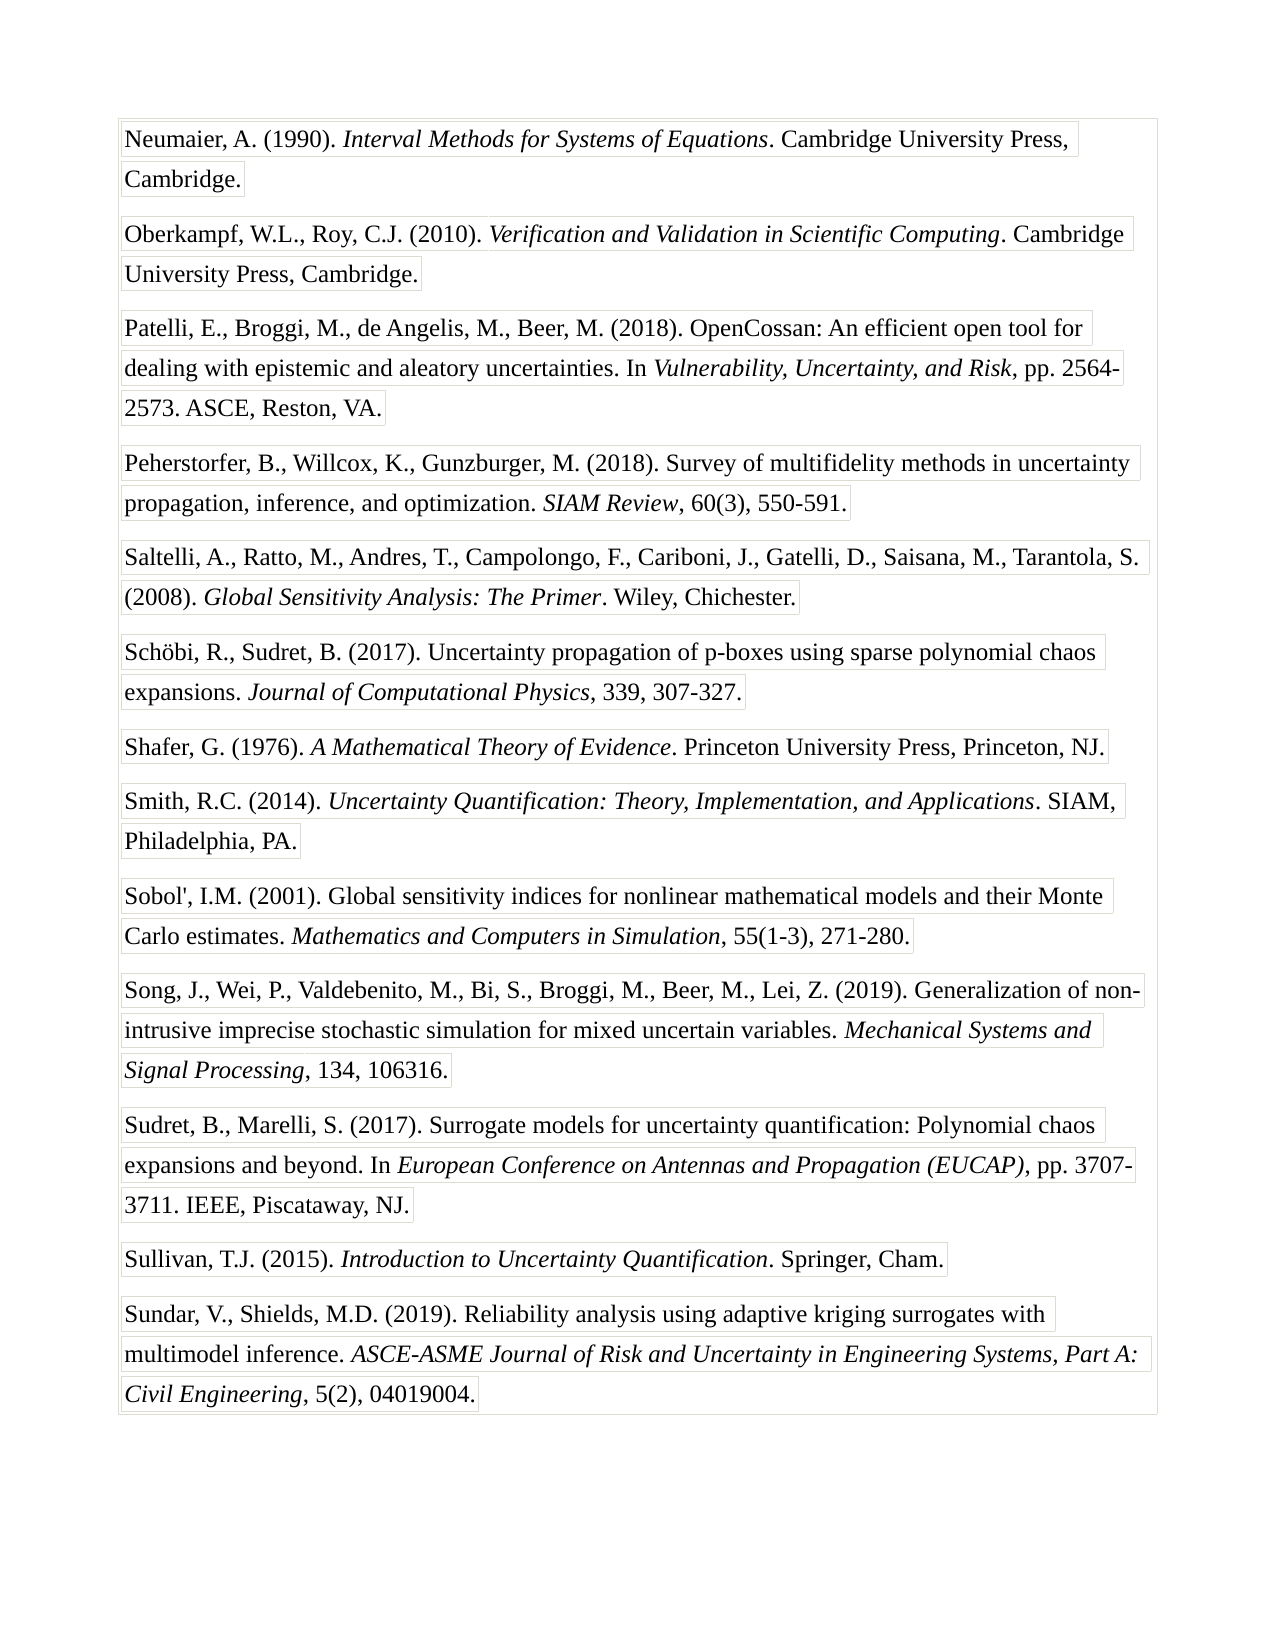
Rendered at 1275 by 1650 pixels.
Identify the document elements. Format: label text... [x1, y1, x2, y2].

text Shafer, G. (1976). A Mathematical Theory of Evidence. Princeton University Press, Princeton, NJ. [119, 726, 1157, 763]
text Oberkampf, W.L., Roy, C.J. (2010). Verification and Validation in Scientific Computing. Cambridge University Press, Cambridge. [119, 213, 1157, 291]
text Sudret, B., Marelli, S. (2017). Surrogate models for uncertainty quantification: Polynomial chaos expansions and beyond. In European Conference on Antennas and Propagation (EUCAP), pp. 3707-3711. IEEE, Piscataway, NJ. [119, 1104, 1157, 1222]
text Song, J., Wei, P., Valdebenito, M., Bi, S., Broggi, M., Beer, M., Lei, Z. (2019). Generalization of non-intrusive imprecise stochastic simulation for mixed uncertain variables. Mechanical Systems and Signal Processing, 134, 106316. [119, 969, 1157, 1087]
text Schöbi, R., Sudret, B. (2017). Uncertainty propagation of p-boxes using sparse polynomial chaos expansions. Journal of Computational Physics, 339, 307-327. [119, 631, 1157, 709]
text Smith, R.C. (2014). Uncertainty Quantification: Theory, Implementation, and Applications. SIAM, Philadelphia, PA. [119, 780, 1157, 858]
text Sundar, V., Shields, M.D. (2019). Reliability analysis using adaptive kriging surrogates with multimodel inference. ASCE-ASME Journal of Risk and Uncertainty in Engineering Systems, Part A: Civil Engineering, 5(2), 04019004. [119, 1293, 1157, 1414]
text Sobol', I.M. (2001). Global sensitivity indices for nonlinear mathematical models and their Monte Carlo estimates. Mathematics and Computers in Simulation, 55(1-3), 271-280. [119, 875, 1157, 953]
text Neumaier, A. (1990). Interval Methods for Systems of Equations. Cambridge University Press, Cambridge. [119, 119, 1157, 196]
text Sullivan, T.J. (2015). Introduction to Uncertainty Quantification. Springer, Cham. [119, 1238, 1157, 1276]
text Saltelli, A., Ratto, M., Andres, T., Campolongo, F., Cariboni, J., Gatelli, D., Saisana, M., Tarantola, S. (2008). Global Sensitivity Analysis: The Primer. Wiley, Chichester. [119, 536, 1157, 614]
text Peherstorfer, B., Willcox, K., Gunzburger, M. (2018). Survey of multifidelity methods in uncertainty propagation, inference, and optimization. SIAM Review, 60(3), 550-591. [119, 442, 1157, 520]
text Patelli, E., Broggi, M., de Angelis, M., Beer, M. (2018). OpenCossan: An efficient open tool for dealing with epistemic and aleatory uncertainties. In Vulnerability, Uncertainty, and Risk, pp. 2564-2573. ASCE, Reston, VA. [119, 307, 1157, 425]
